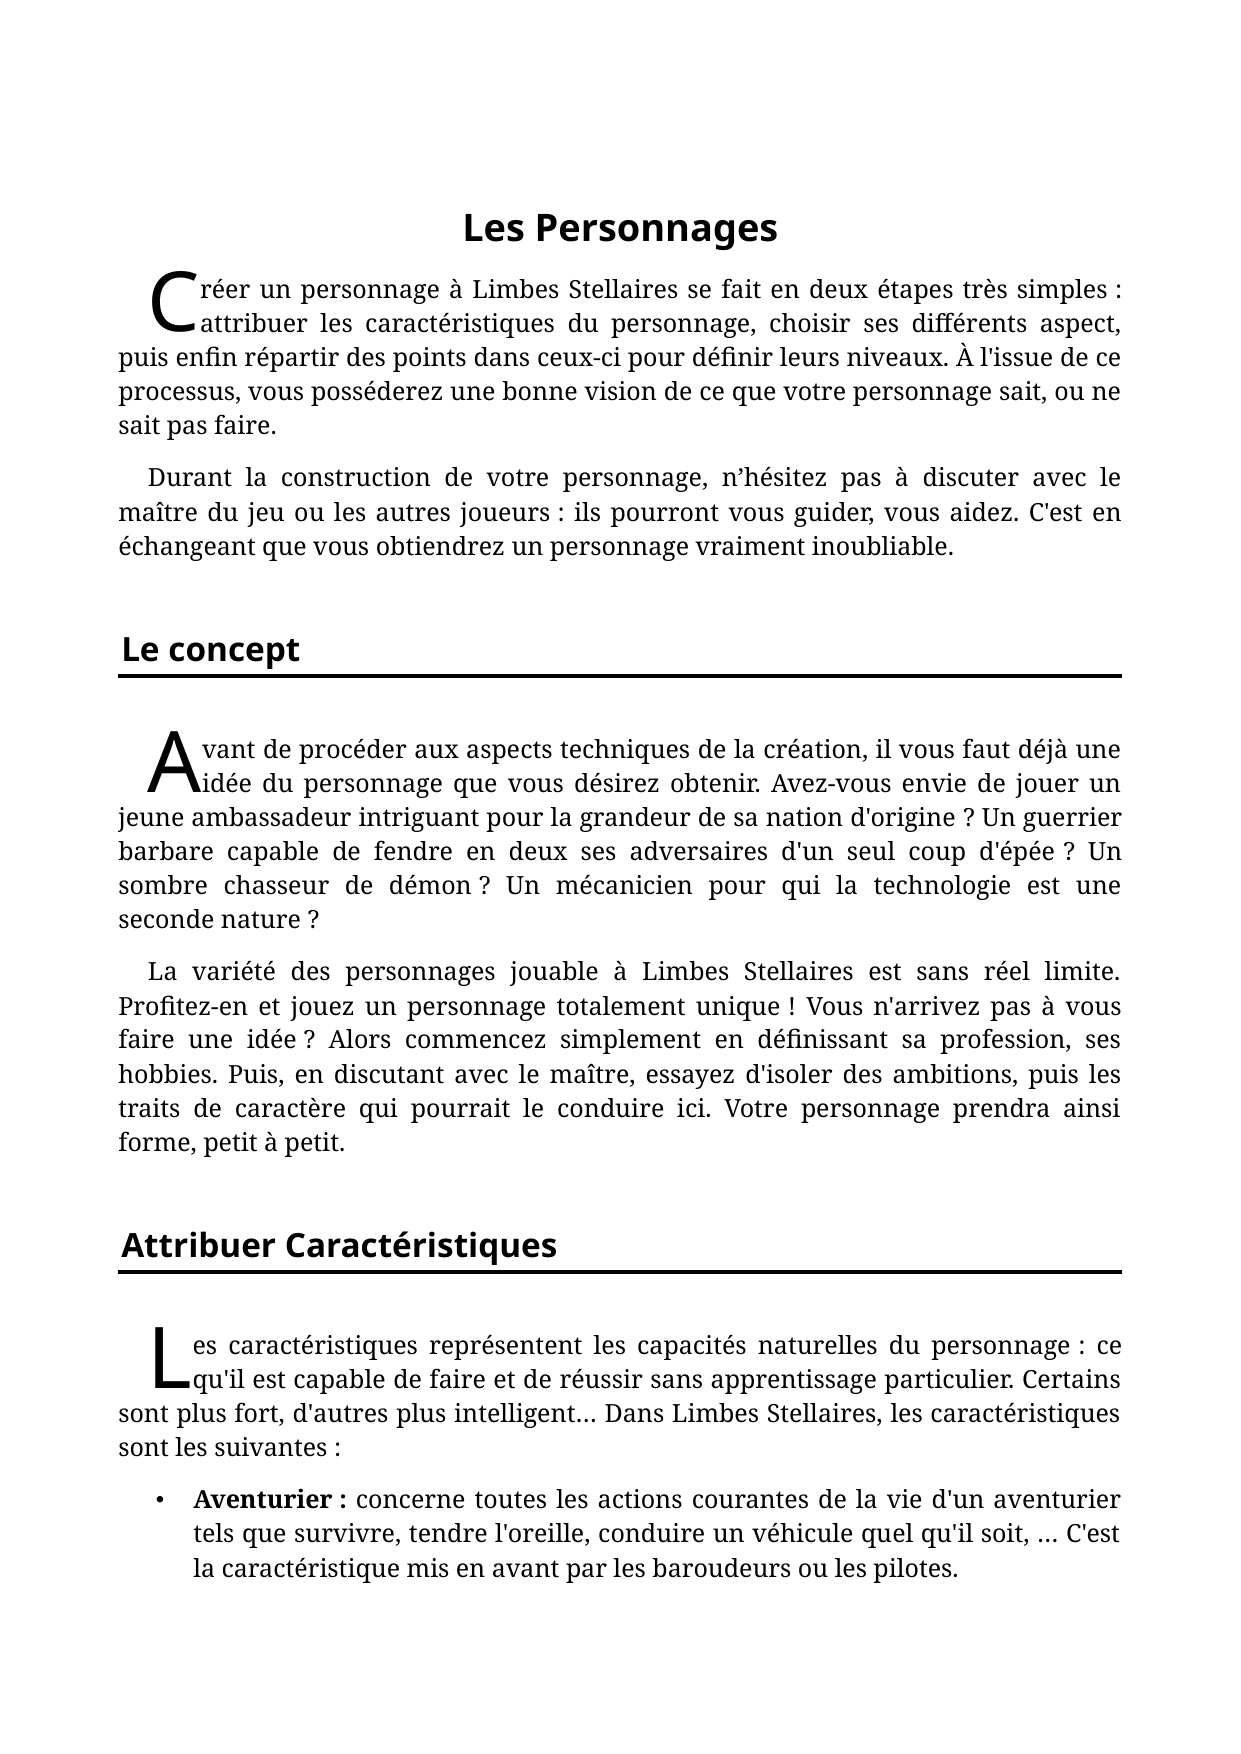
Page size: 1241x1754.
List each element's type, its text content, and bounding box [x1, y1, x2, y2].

text Durant la construction de votre personnage, n’hésitez pas à discuter avec le maître du jeu ou les autres joueurs : ils pourront vous guider, vous aidez. C'est en échangeant que vous obtiendrez un personnage vraiment inoubliable. [118, 460, 1122, 562]
text Les caractéristiques représentent les capacités naturelles du personnage : ce qu'il est capable de faire et de réussir sans apprentissage particulier. Certains sont plus fort, d'autres plus intelligent… Dans Limbes Stellaires, les caractéristiques sont les suivantes : [118, 1327, 1122, 1464]
text Avant de procéder aux aspects techniques de la création, il vous faut déjà une idée du personnage que vous désirez obtenir. Avez-vous envie de jouer un jeune ambassadeur intriguant pour la grandeur de sa nation d'origine ? Un guerrier barbare capable de fendre en deux ses adversaires d'un seul coup d'épée ? Un sombre chasseur de démon ? Un mécanicien pour qui la technologie est une seconde nature ? [118, 731, 1122, 936]
subtitle Attribuer Caractéristiques [118, 1219, 1122, 1270]
list Aventurier : concerne toutes les actions courantes de la vie d'un aventurier tels que survivre, tendre l'oreille, conduire un véhicule quel qu'il soit, … C'est la caractéristique mis en avant par les baroudeurs ou les pilotes. [156, 1482, 1122, 1584]
subtitle Le concept [118, 623, 1122, 674]
text Créer un personnage à Limbes Stellaires se fait en deux étapes très simples : attribuer les caractéristiques du personnage, choisir ses différents aspect, puis enfin répartir des points dans ceux-ci pour définir leurs niveaux. À l'issue de ce processus, vous posséderez une bonne vision de ce que votre personnage sait, ou ne sait pas faire. [118, 271, 1122, 442]
text La variété des personnages jouable à Limbes Stellaires est sans réel limite. Profitez-en et jouez un personnage totalement unique ! Vous n'arrivez pas à vous faire une idée ? Alors commencez simplement en définissant sa profession, ses hobbies. Puis, en discutant avec le maître, essayez d'isoler des ambitions, puis les traits de caractère qui pourrait le conduire ici. Votre personnage prendra ainsi forme, petit à petit. [118, 954, 1122, 1158]
subtitle Les Personnages [118, 201, 1122, 253]
